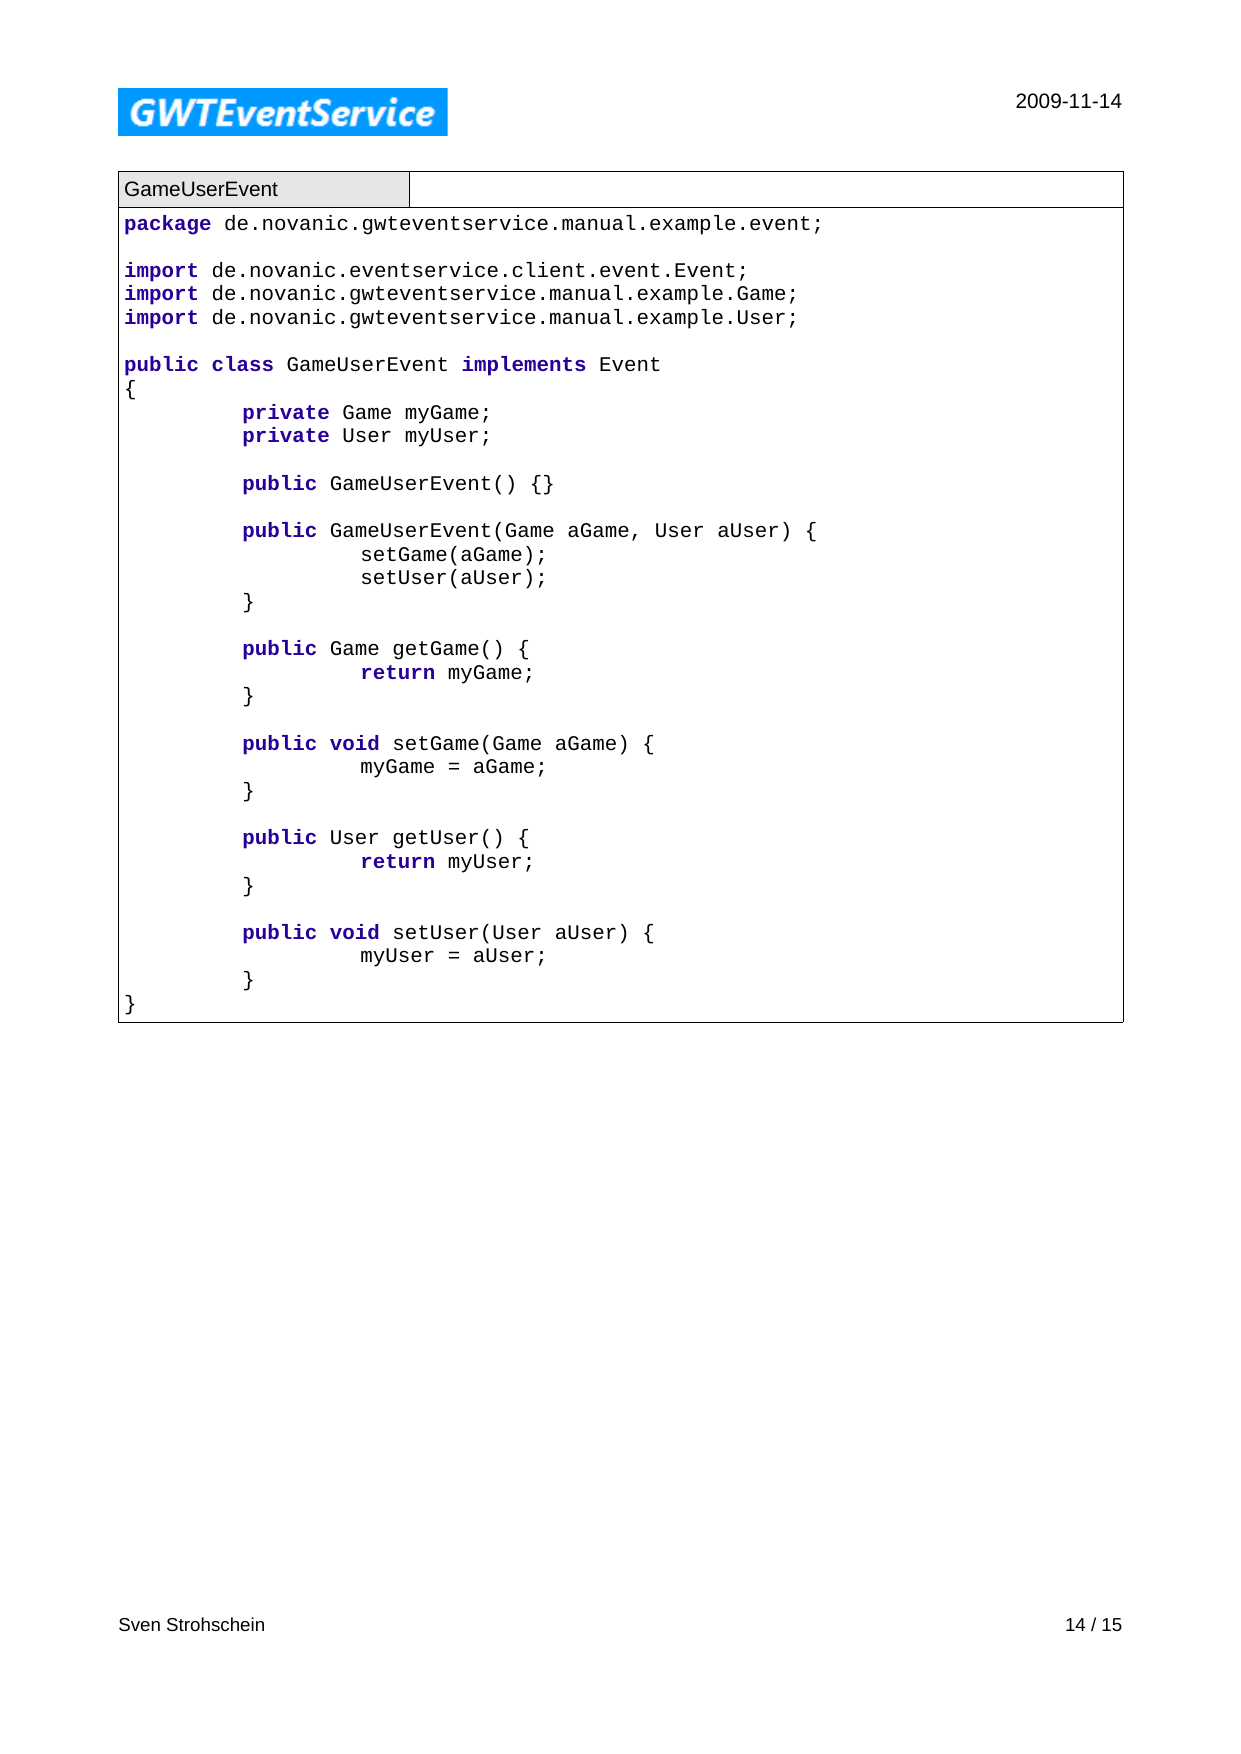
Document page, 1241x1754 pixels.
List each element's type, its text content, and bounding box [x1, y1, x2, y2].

picture [118, 88, 448, 136]
table_header [410, 172, 1123, 207]
table_cell package de.novanic.gwteventservice.manual.example.event; import de.novanic.eventservice.client.event.Event; import de.novanic.gwteventservice.manual.example.Game; import de.novanic.gwteventservice.manual.example.User; public class GameUserEvent implements Event { private Game myGame; private User myUser; public GameUserEvent() {} public GameUserEvent(Game aGame, User aUser) { setGame(aGame); setUser(aUser); } public Game getGame() { return myGame; } public void setGame(Game aGame) { myGame = aGame; } public User getUser() { return myUser; } public void setUser(User aUser) { myUser = aUser; } } [119, 208, 1123, 1022]
table_header GameUserEvent [119, 172, 409, 207]
